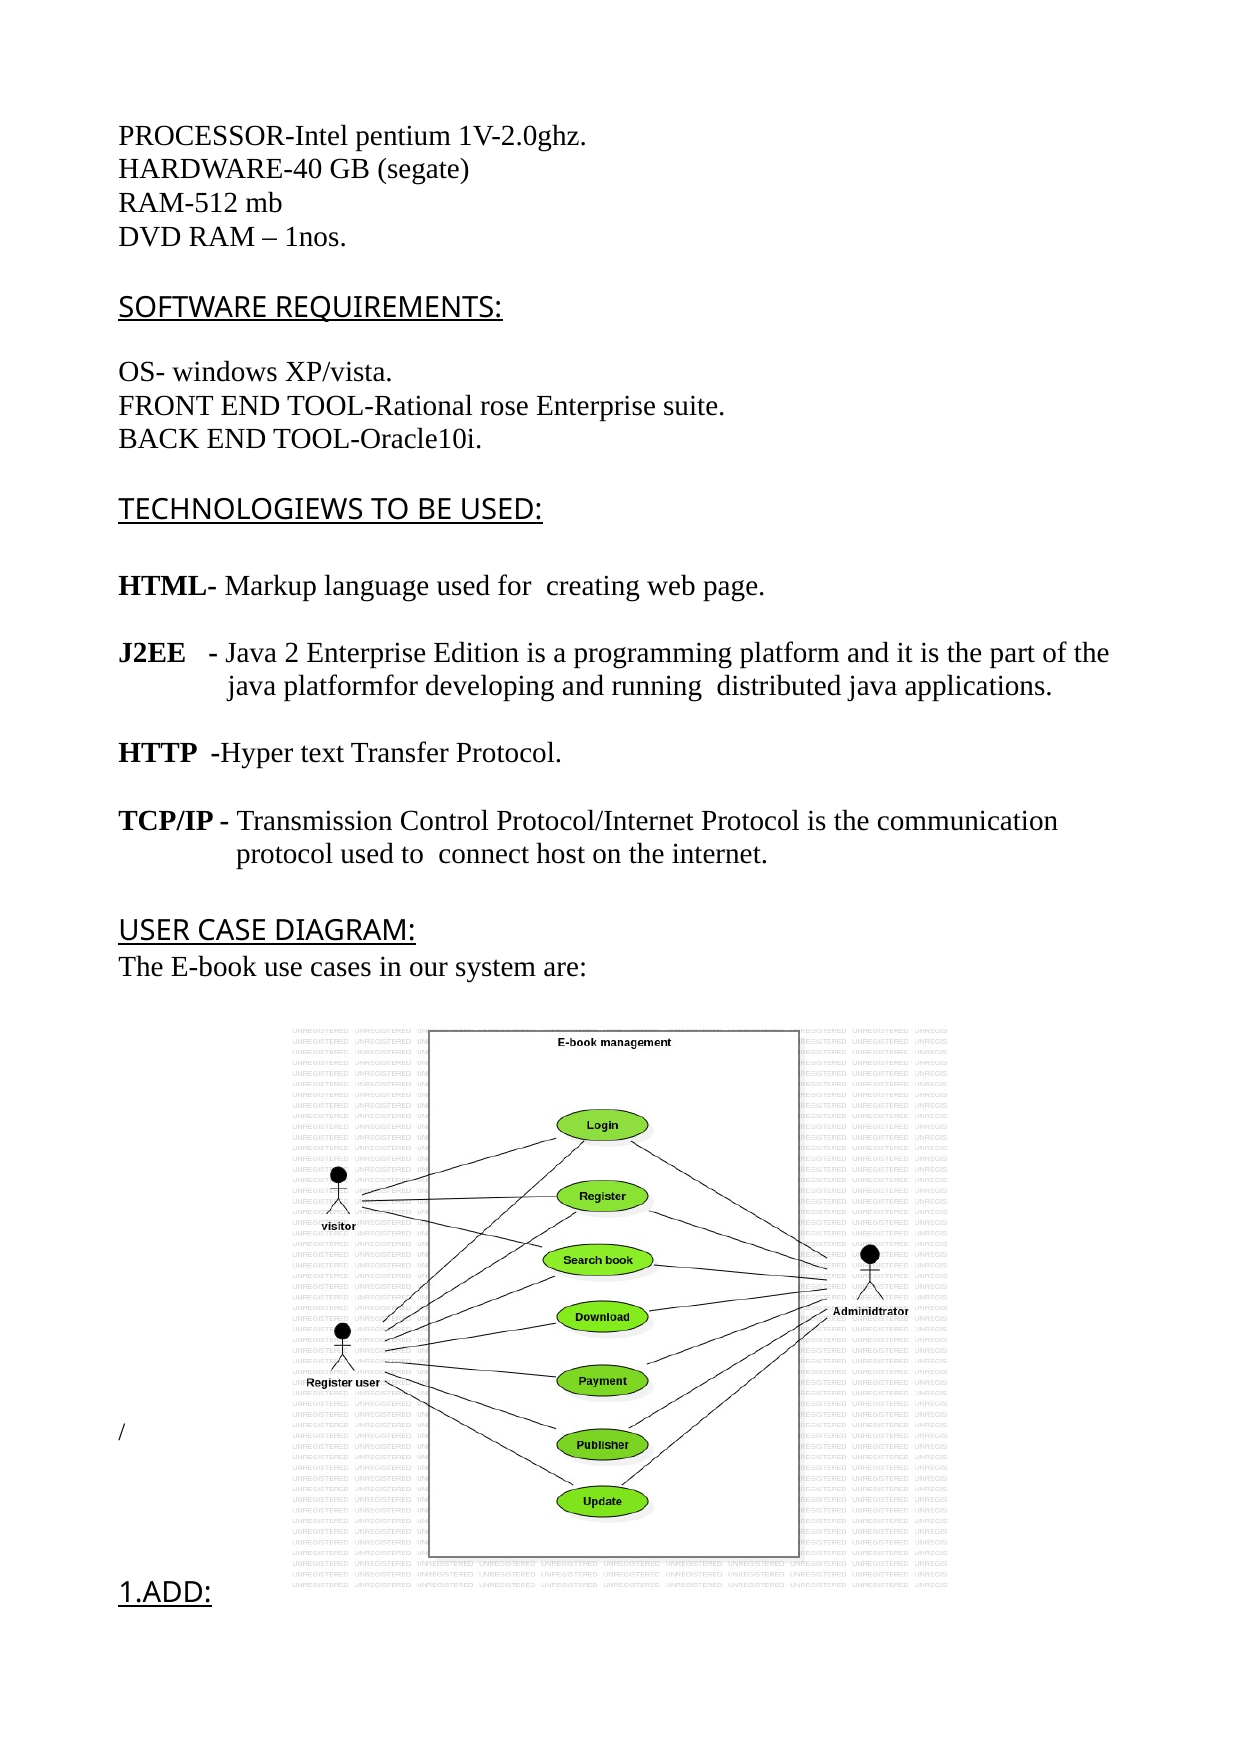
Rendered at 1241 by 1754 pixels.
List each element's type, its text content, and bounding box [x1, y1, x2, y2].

text DVD RAM – 1nos. [118, 219, 1122, 252]
text HTTP -Hyper text Transfer Protocol. [118, 736, 1122, 769]
text OS- windows XP/vista. [118, 354, 1122, 388]
text BACK END TOOL-Oracle10i. [118, 421, 1122, 455]
text HARDWARE-40 GB (segate) [118, 152, 1122, 185]
text SOFTWARE REQUIREMENTS: [118, 286, 1122, 326]
text USER CASE DIAGRAM: [118, 909, 1122, 949]
text FRONT END TOOL-Rational rose Enterprise suite. [118, 388, 1122, 421]
text TECHNOLOGIEWS TO BE USED: [118, 488, 1122, 528]
text J2EE - Java 2 Enterprise Edition is a programming platform and it is the part of the [118, 635, 1122, 668]
text TCP/IP - Transmission Control Protocol/Internet Protocol is the communication protocol used to connect host on the internet. [118, 803, 1122, 870]
text PROCESSOR-Intel pentium 1V-2.0ghz. [118, 118, 1122, 152]
text The E-book use cases in our system are: [118, 949, 1122, 983]
text [948, 1417, 1122, 1445]
text java platformfor developing and running distributed java applications. [118, 668, 1122, 702]
text 1.ADD: [118, 1571, 1122, 1611]
text RAM-512 mb [118, 185, 1122, 219]
text HTML- Markup language used for creating web page. [118, 568, 1122, 601]
text / [118, 1417, 292, 1445]
